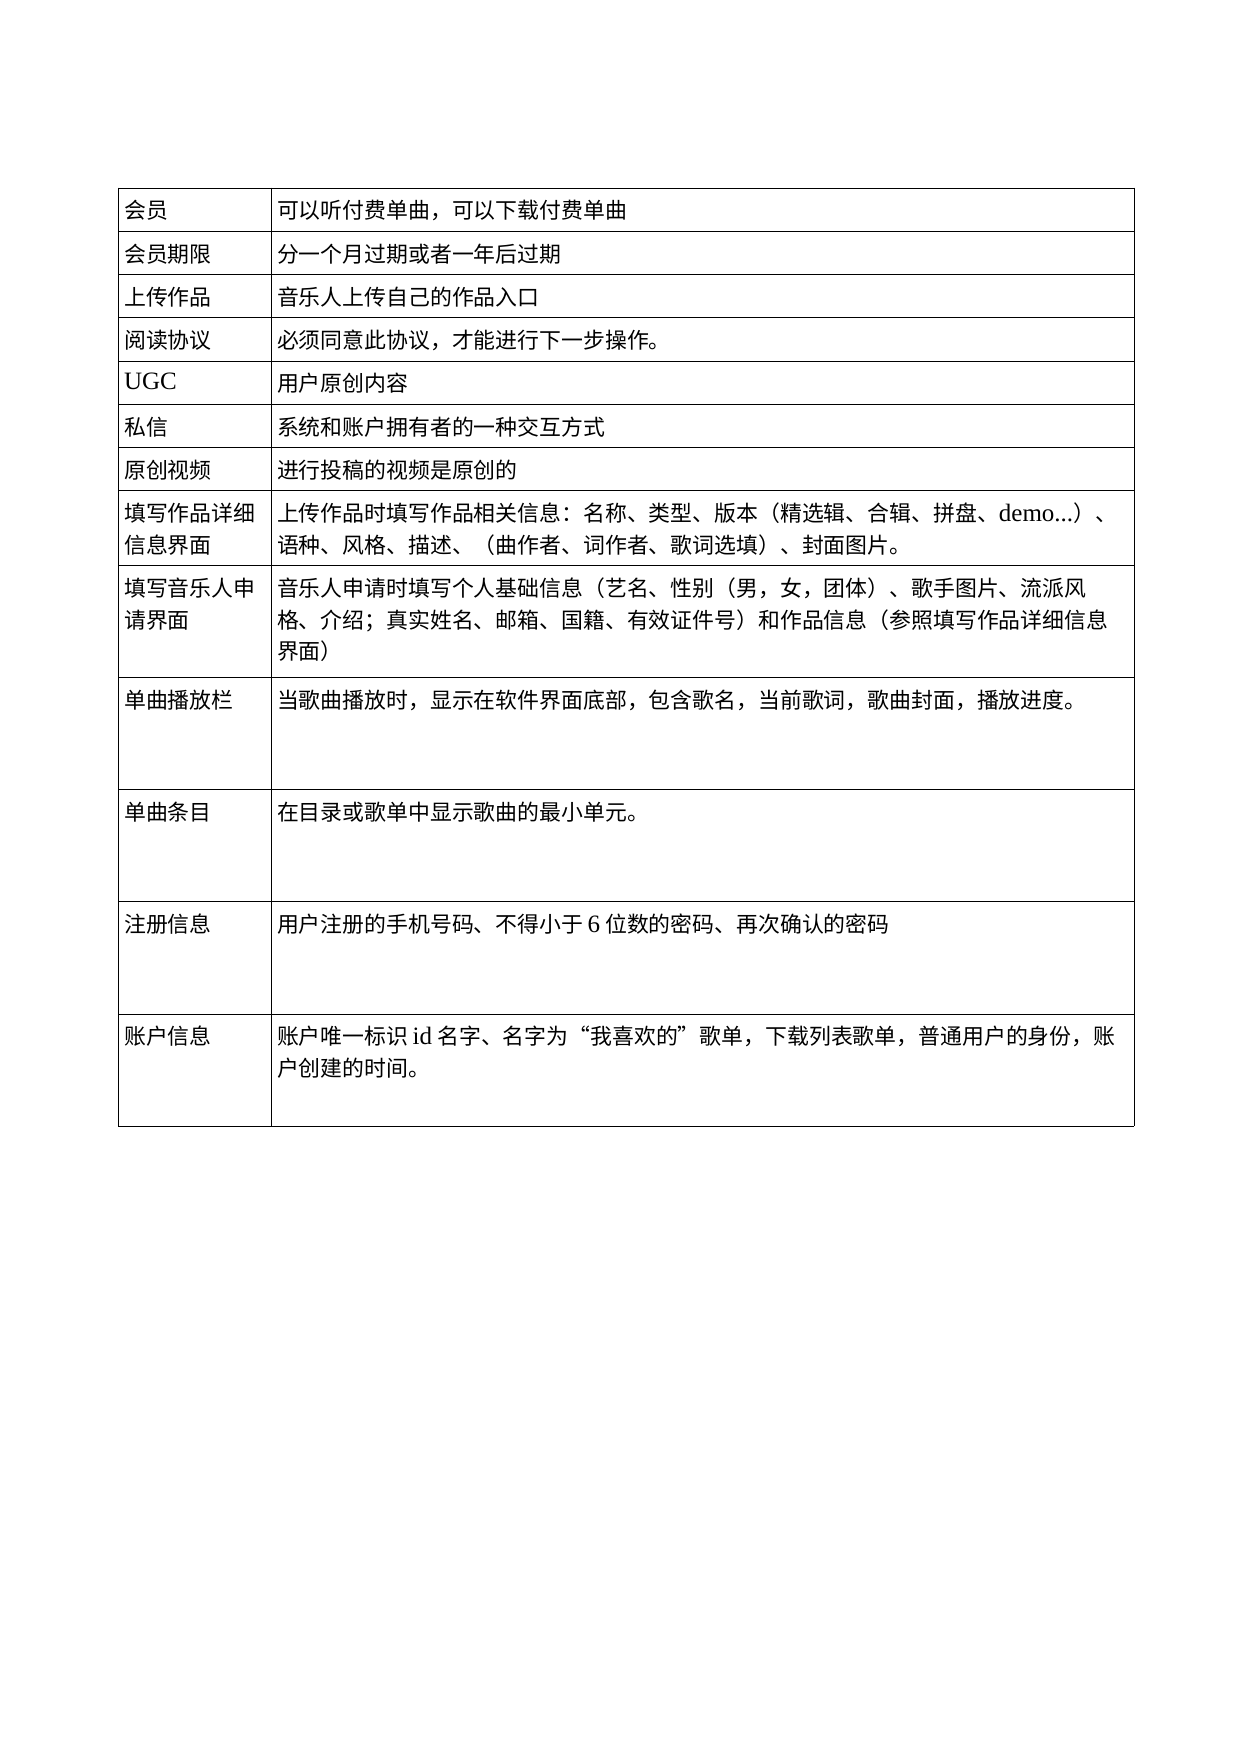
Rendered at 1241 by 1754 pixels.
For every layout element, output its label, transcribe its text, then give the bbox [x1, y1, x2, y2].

table_cell 当歌曲播放时，显示在软件界面底部，包含歌名，当前歌词，歌曲封面，播放进度。 [272, 678, 1134, 789]
table_cell 上传作品时填写作品相关信息：名称、类型、版本（精选辑、合辑、拼盘、demo...）、语种、风格、描述、（曲作者、词作者、歌词选填）、封面图片。 [272, 491, 1134, 565]
table_cell 单曲条目 [119, 790, 271, 901]
table_cell 填写音乐人申请界面 [119, 566, 271, 677]
table_cell 原创视频 [119, 448, 271, 490]
table_cell 用户原创内容 [272, 362, 1134, 404]
table_cell 必须同意此协议，才能进行下一步操作。 [272, 318, 1134, 361]
table_cell 进行投稿的视频是原创的 [272, 448, 1134, 490]
table_cell 分一个月过期或者一年后过期 [272, 232, 1134, 274]
table_cell 可以听付费单曲，可以下载付费单曲 [272, 189, 1134, 231]
table_cell 会员期限 [119, 232, 271, 274]
table_cell 用户注册的手机号码、不得小于6位数的密码、再次确认的密码 [272, 902, 1134, 1013]
table_cell UGC [119, 362, 271, 404]
table_cell 账户唯一标识id名字、名字为“我喜欢的”歌单，下载列表歌单，普通用户的身份，账户创建的时间。 [272, 1015, 1134, 1126]
table_cell 音乐人申请时填写个人基础信息（艺名、性别（男，女，团体）、歌手图片、流派风格、介绍；真实姓名、邮箱、国籍、有效证件号）和作品信息（参照填写作品详细信息界面） [272, 566, 1134, 677]
table_cell 会员 [119, 189, 271, 231]
table_cell 填写作品详细信息界面 [119, 491, 271, 565]
table_cell 单曲播放栏 [119, 678, 271, 789]
table_cell 在目录或歌单中显示歌曲的最小单元。 [272, 790, 1134, 901]
table_cell 音乐人上传自己的作品入口 [272, 275, 1134, 317]
table_cell 注册信息 [119, 902, 271, 1013]
table_cell 系统和账户拥有者的一种交互方式 [272, 405, 1134, 447]
table_cell 私信 [119, 405, 271, 447]
table_cell 阅读协议 [119, 318, 271, 361]
table_cell 账户信息 [119, 1015, 271, 1126]
table_cell 上传作品 [119, 275, 271, 317]
